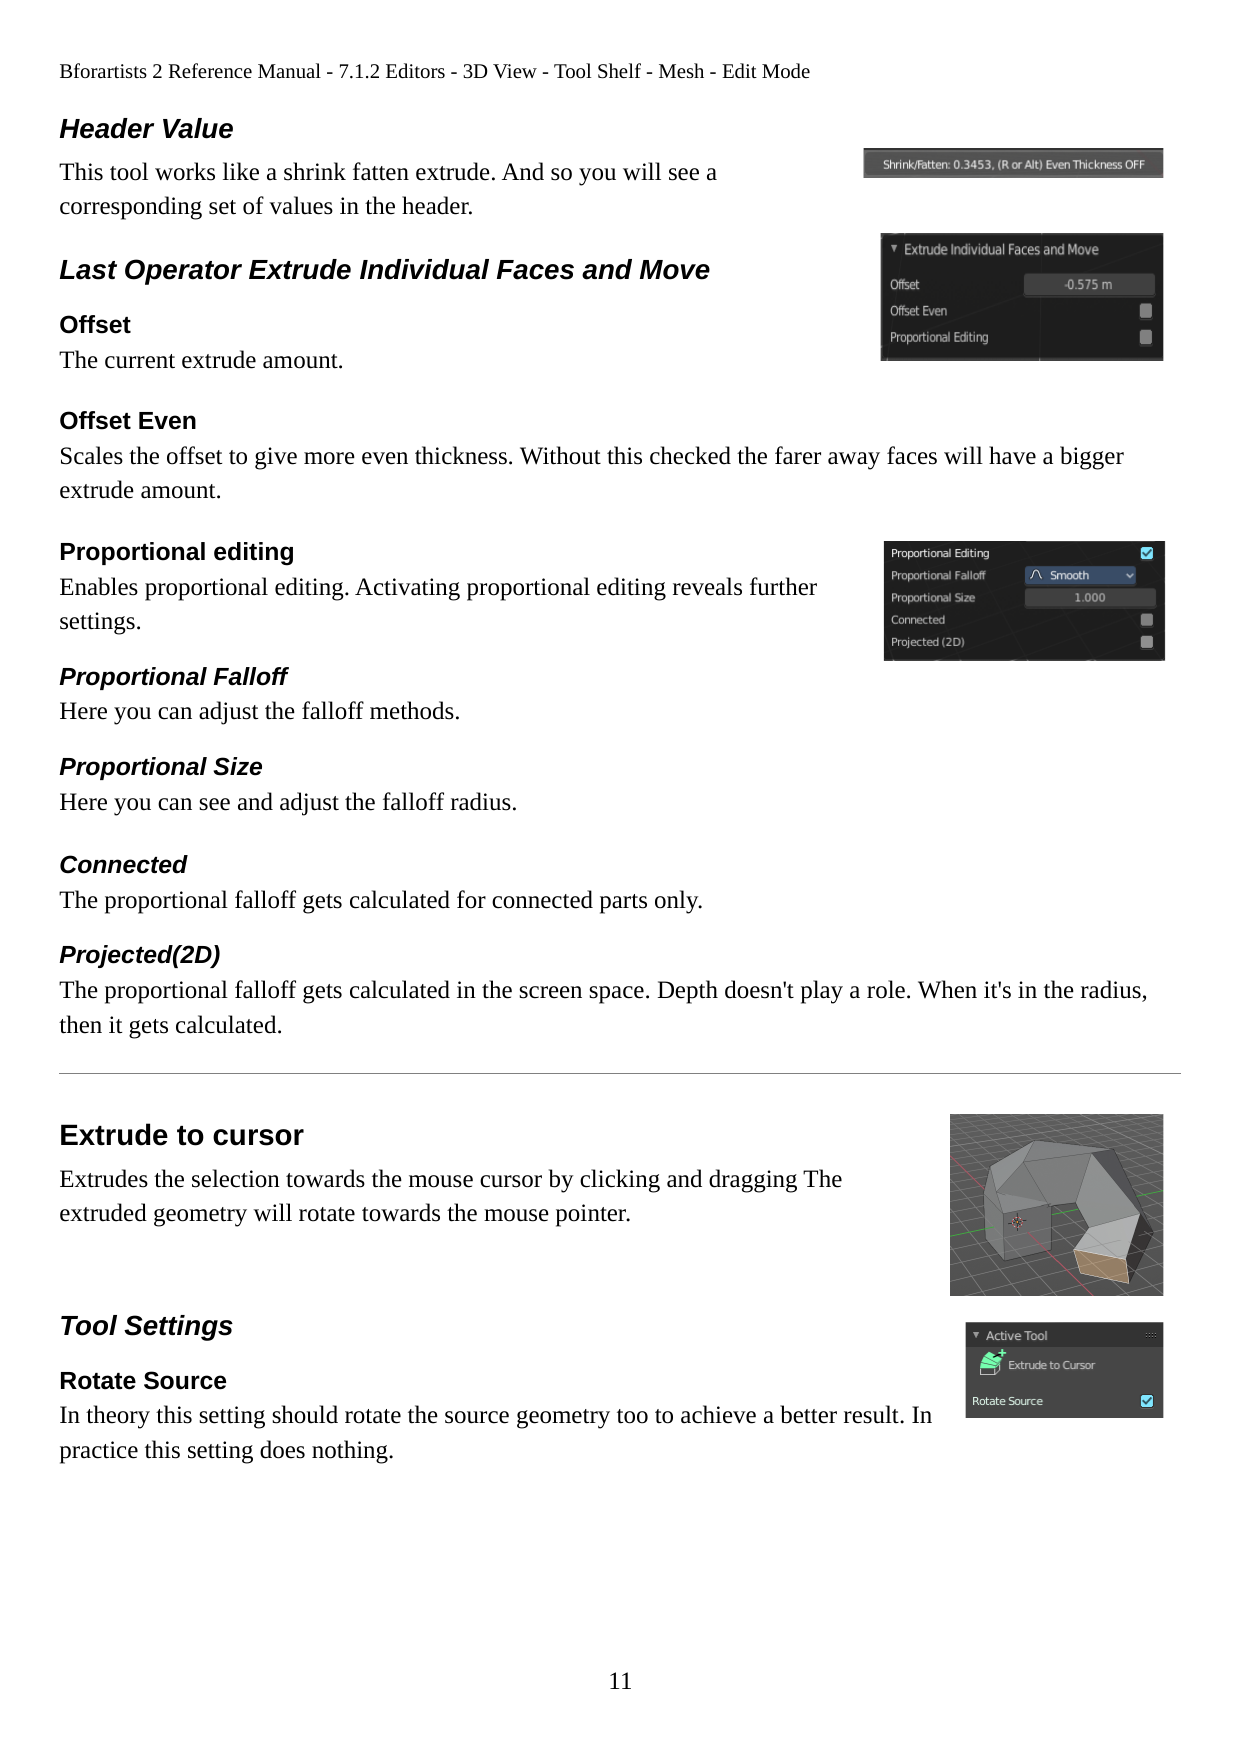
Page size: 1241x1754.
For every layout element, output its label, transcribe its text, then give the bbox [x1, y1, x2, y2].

subtitle Extrude to cursor [59, 1117, 950, 1151]
text Enables proportional editing. Activating proportional editing reveals further settings. [59, 572, 883, 635]
text Here you can see and adjust the falloff radius. [59, 787, 1181, 815]
subtitle Rotate Source [59, 1366, 965, 1394]
subtitle Connected [59, 850, 1181, 879]
subtitle Offset Even [59, 406, 1181, 435]
text Scales the offset to give more even thickness. Without this checked the farer away faces will have a bigger extrude amount. [59, 441, 1181, 504]
text The current extrude amount. [59, 345, 1181, 373]
text This tool works like a shrink fatten extrude. And so you will see a corresponding set of values in the header. [59, 157, 1181, 220]
subtitle Proportional Size [59, 752, 1181, 780]
text In theory this setting should rotate the source geometry too to achieve a better result. In practice this setting does nothing. [59, 1401, 1181, 1464]
picture [863, 148, 1164, 178]
subtitle Last Operator Extrude Individual Faces and Move [59, 253, 880, 285]
picture [950, 1114, 1164, 1296]
subtitle [1164, 1366, 1181, 1394]
subtitle Offset [59, 310, 880, 338]
subtitle Proportional editing [59, 537, 1181, 566]
text Here you can adjust the falloff methods. [59, 696, 1181, 725]
subtitle [1164, 1117, 1181, 1151]
subtitle Proportional Falloff [59, 662, 1181, 690]
text Extrudes the selection towards the mouse cursor by clicking and dragging The extruded geometry will rotate towards the mouse pointer. [59, 1164, 950, 1227]
text The proportional falloff gets calculated in the screen space. Depth doesn't play a role. When it's in the radius, then it gets calculated. [59, 975, 1181, 1038]
subtitle [1164, 310, 1181, 338]
picture [965, 1322, 1164, 1418]
text The proportional falloff gets calculated for connected parts only. [59, 885, 1181, 914]
subtitle Header Value [59, 113, 1181, 144]
picture [883, 541, 1166, 661]
subtitle Tool Settings [59, 1309, 1181, 1341]
subtitle Projected(2D) [59, 940, 1181, 969]
picture [880, 233, 1164, 361]
